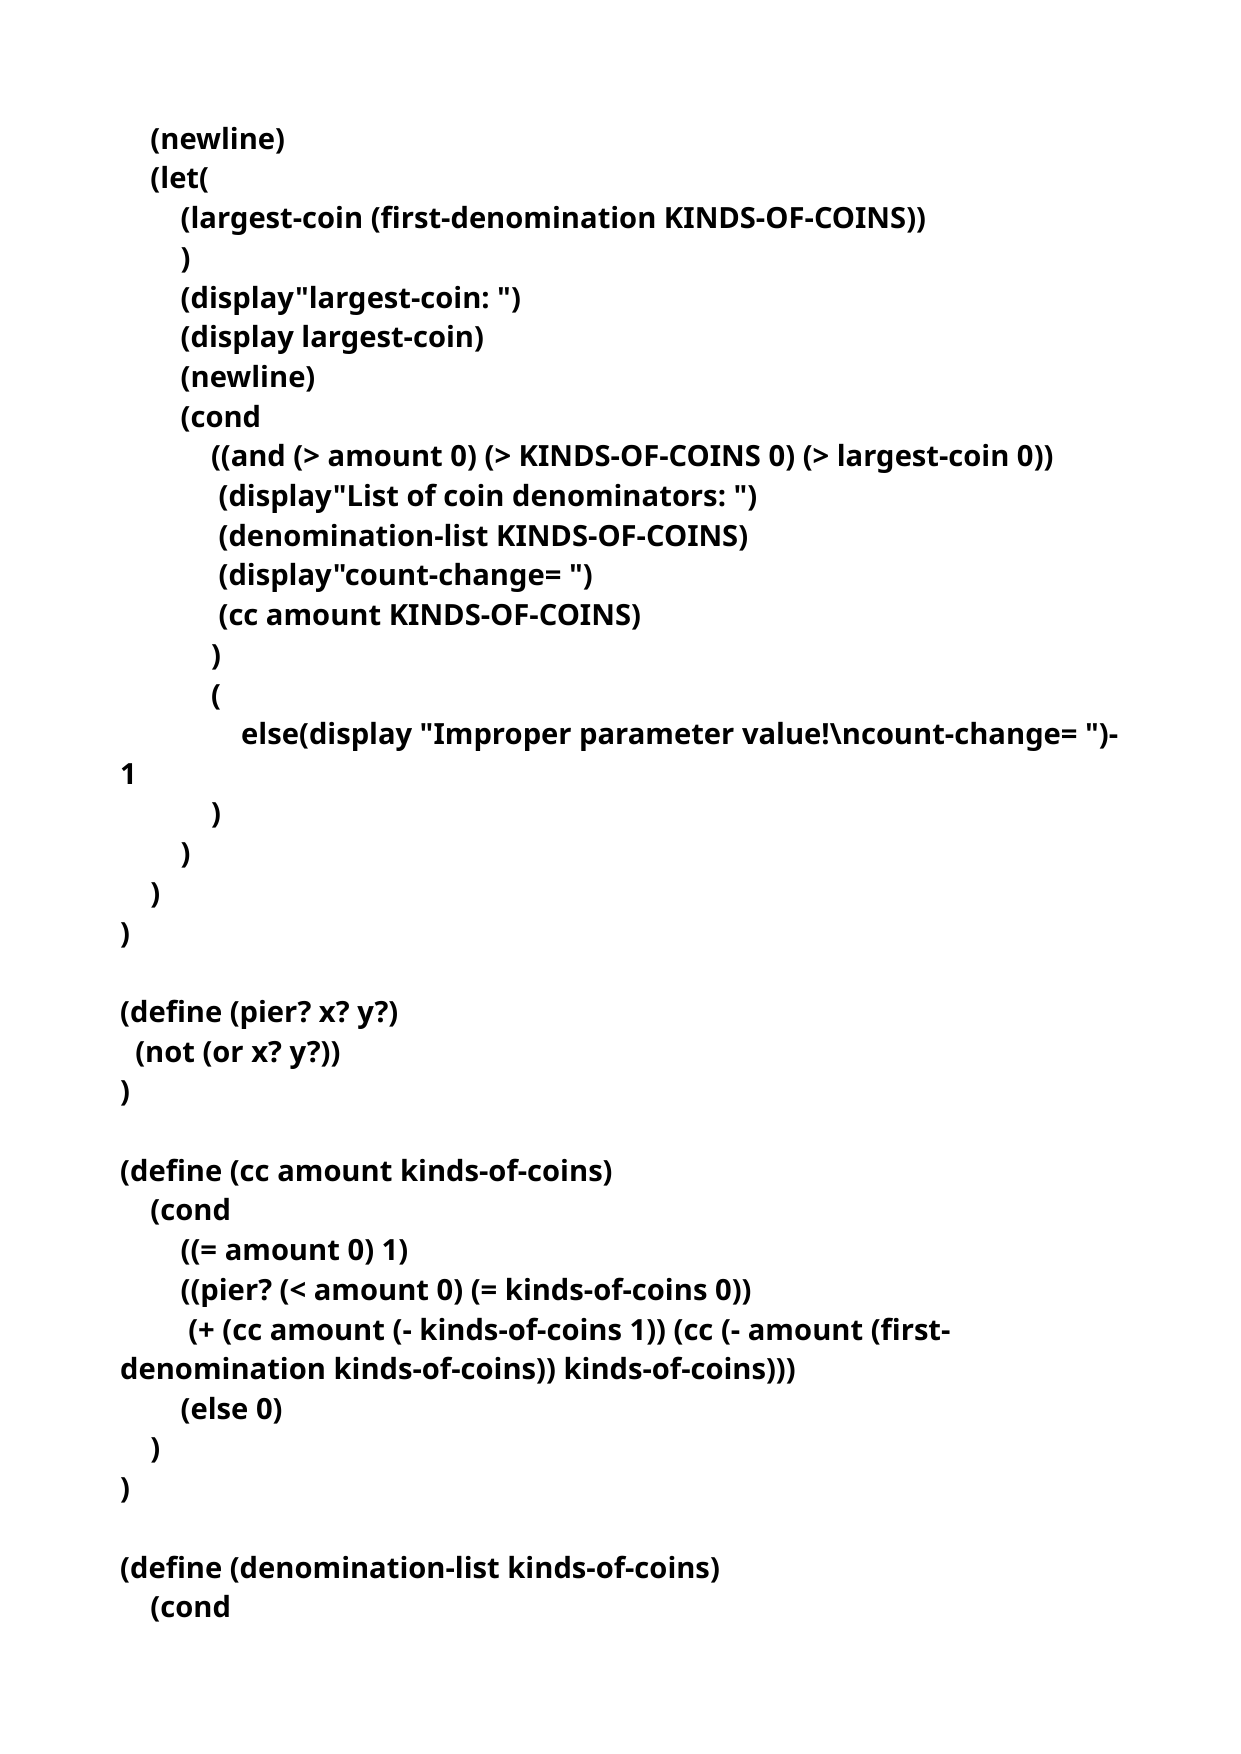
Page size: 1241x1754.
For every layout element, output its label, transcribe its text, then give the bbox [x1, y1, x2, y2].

text (let( [120, 158, 1120, 197]
text ((and (> amount 0) (> KINDS-OF-COINS 0) (> largest-coin 0)) [120, 436, 1120, 475]
text (display largest-coin) [120, 317, 1120, 356]
text (display"largest-coin: ") [120, 277, 1120, 317]
text (newline) [120, 118, 1120, 158]
text ) [120, 634, 1120, 674]
text ( [120, 674, 1120, 713]
text ((= amount 0) 1) [120, 1229, 1120, 1269]
text (largest-coin (first-denomination KINDS-OF-COINS)) [120, 197, 1120, 237]
text ) [120, 872, 1120, 912]
text (newline) [120, 356, 1120, 396]
text ) [120, 1467, 1120, 1507]
text (define (cc amount kinds-of-coins) [120, 1150, 1120, 1190]
text (not (or x? y?)) [120, 1031, 1120, 1071]
text (display"List of coin denominators: ") [120, 475, 1120, 515]
text (define (denomination-list kinds-of-coins) [120, 1547, 1120, 1587]
text (cond [120, 1587, 1120, 1626]
text ) [120, 912, 1120, 952]
text ) [120, 237, 1120, 277]
text ) [120, 1071, 1120, 1110]
text ) [120, 793, 1120, 832]
text (cond [120, 1190, 1120, 1229]
text (display"count-change= ") [120, 555, 1120, 594]
text (+ (cc amount (- kinds-of-coins 1)) (cc (- amount (first-denomination kinds-of-coins)) kinds-of-coins))) [120, 1309, 1120, 1388]
text (else 0) [120, 1388, 1120, 1428]
text (cond [120, 396, 1120, 436]
text else(display "Improper parameter value!\ncount-change= ")-1 [120, 713, 1120, 793]
text (cc amount KINDS-OF-COINS) [120, 594, 1120, 634]
text (denomination-list KINDS-OF-COINS) [120, 515, 1120, 555]
text (define (pier? x? y?) [120, 991, 1120, 1031]
text ) [120, 1428, 1120, 1467]
text ((pier? (< amount 0) (= kinds-of-coins 0)) [120, 1269, 1120, 1309]
text ) [120, 832, 1120, 872]
